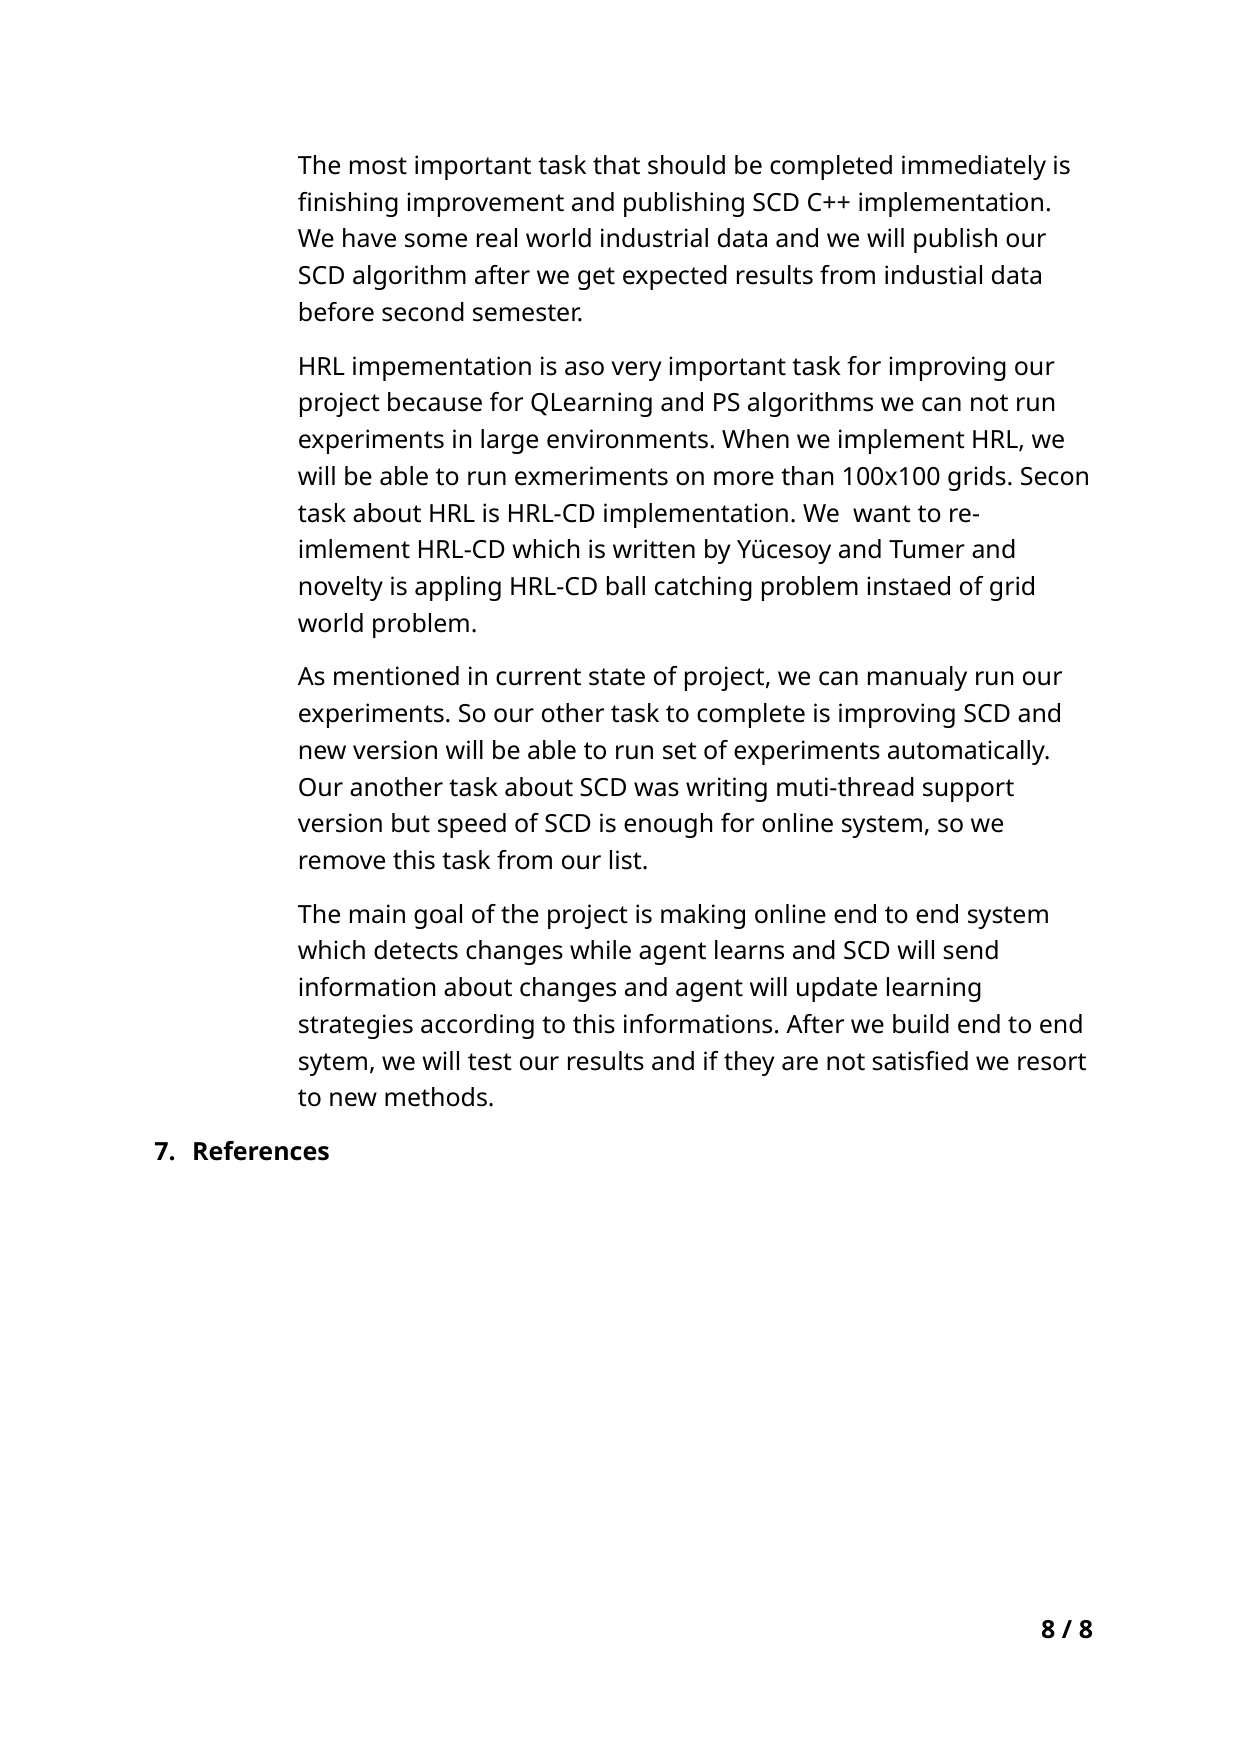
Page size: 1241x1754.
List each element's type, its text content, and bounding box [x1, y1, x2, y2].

list As mentioned in current state of project, we can manualy run our experiments. So our other task to complete is improving SCD and new version will be able to run set of experiments automatically. Our another task about SCD was writing muti-thread support version but speed of SCD is enough for online system, so we remove this task from our list. [260, 659, 1093, 877]
list The main goal of the project is making online end to end system which detects changes while agent learns and SCD will send information about changes and agent will update learning strategies according to this informations. After we build end to end sytem, we will test our results and if they are not satisfied we resort to new methods. [260, 896, 1093, 1114]
list The most important task that should be completed immediately is finishing improvement and publishing SCD C++ implementation. We have some real world industrial data and we will publish our SCD algorithm after we get expected results from industial data before second semester. [260, 148, 1093, 329]
list HRL impementation is aso very important task for improving our project because for QLearning and PS algorithms we can not run experiments in large environments. When we implement HRL, we will be able to run exmeriments on more than 100x100 grids. Secon task about HRL is HRL-CD implementation. We want to re-imlement HRL-CD which is written by Yücesoy and Tumer and novelty is appling HRL-CD ball catching problem instaed of grid world problem. [260, 348, 1093, 639]
list References [148, 1133, 1093, 1168]
